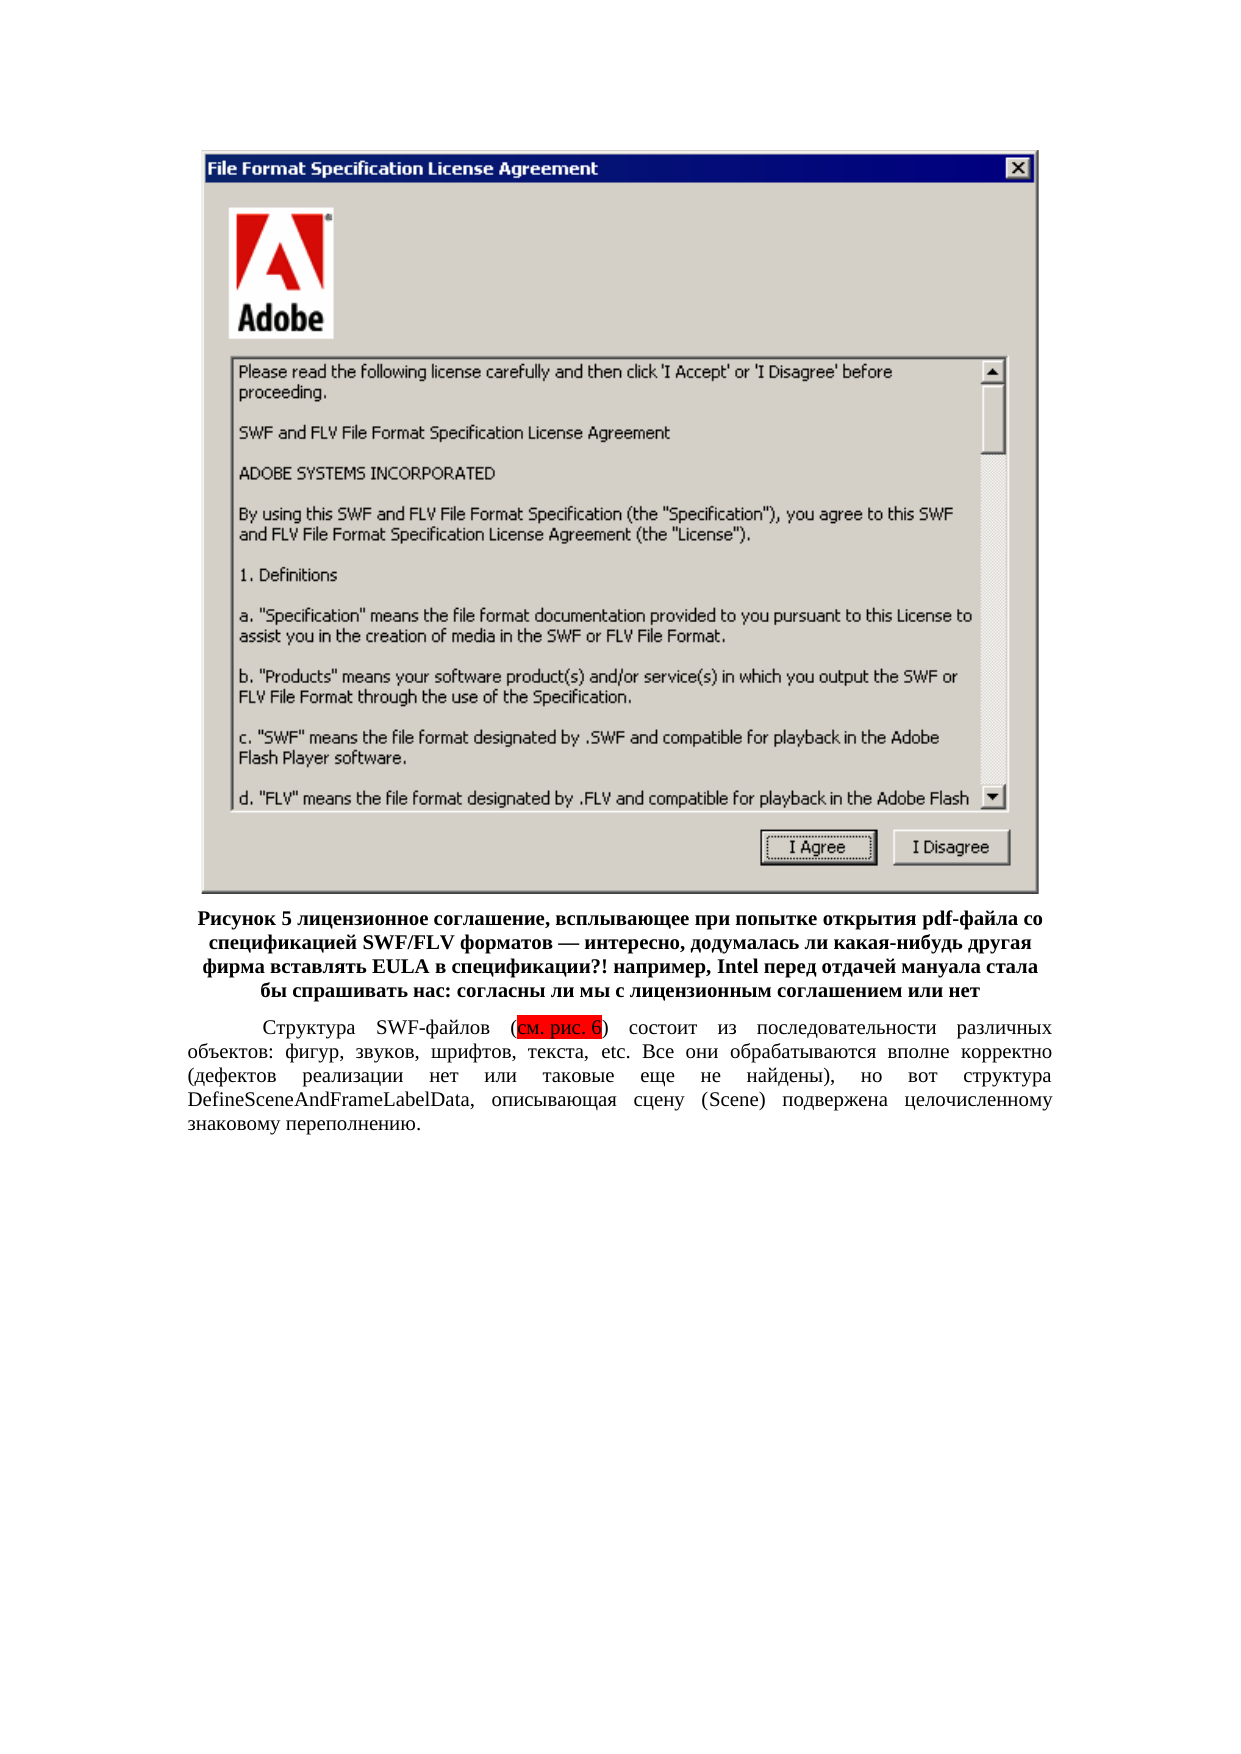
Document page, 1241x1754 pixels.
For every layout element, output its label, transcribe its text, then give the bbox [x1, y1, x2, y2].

text Структура SWF-файлов (см. рис. 6) состоит из последовательности различных объектов: фигур, звуков, шрифтов, текста, etc. Все они обрабатываются вполне корректно (дефектов реализации нет или таковые еще не найдены), но вот структура DefineSceneAndFrameLabelData, описывающая сцену (Scene) подвержена целочисленному знаковому переполнению. [187, 1015, 1053, 1135]
picture [201, 150, 1039, 894]
text Рисунок 5 лицензионное соглашение, всплывающее при попытке открытия pdf-файла со спецификацией SWF/FLV форматов — интересно, додумалась ли какая-нибудь другая фирма вставлять EULA в спецификации?! например, Intel перед отдачей мануала стала бы спрашивать нас: согласны ли мы с лицензионным соглашением или нет [187, 906, 1053, 1002]
